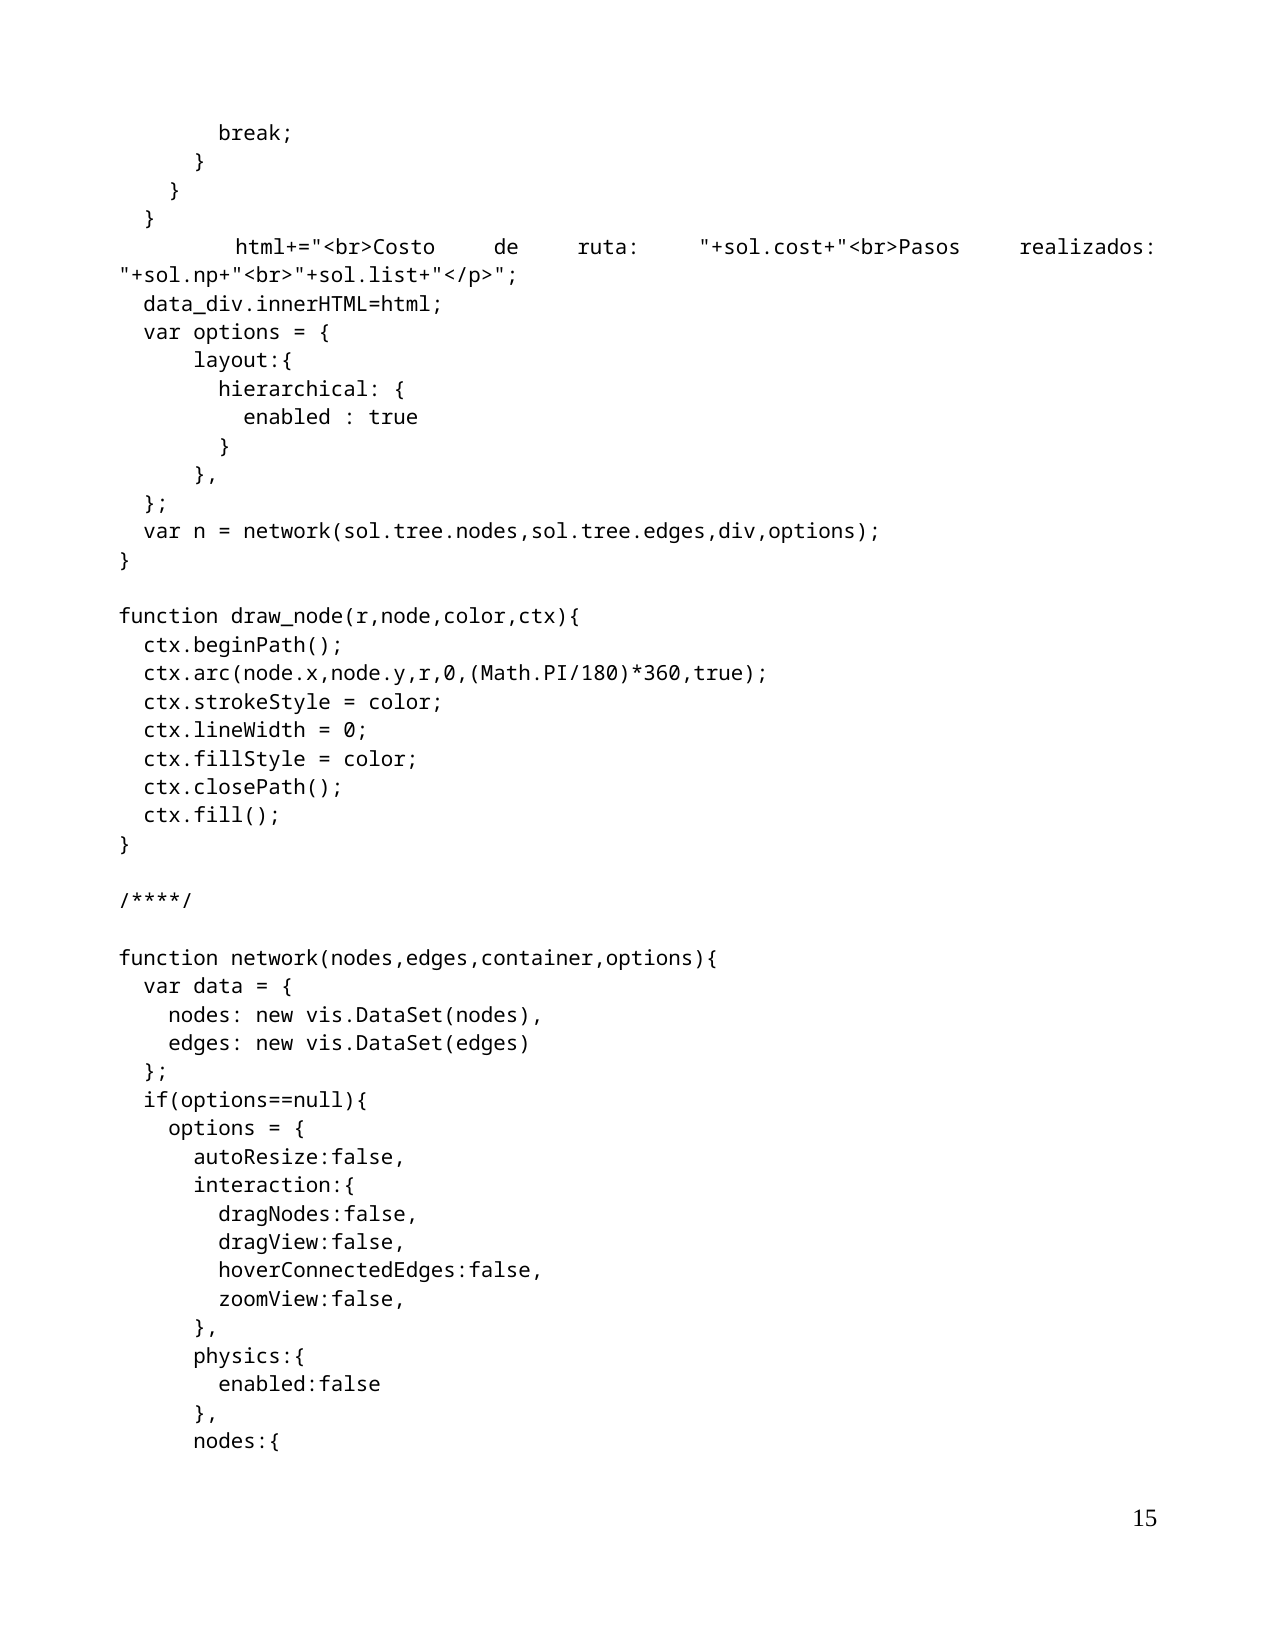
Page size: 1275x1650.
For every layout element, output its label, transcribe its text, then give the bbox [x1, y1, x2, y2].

text } [118, 545, 1157, 573]
text } [118, 829, 1157, 857]
text ctx.fill(); [118, 801, 1157, 829]
text enabled:false [118, 1369, 1157, 1398]
text } [118, 175, 1157, 203]
text if(options==null){ [118, 1085, 1157, 1113]
text ctx.beginPath(); [118, 630, 1157, 658]
text autoResize:false, [118, 1142, 1157, 1170]
text hierarchical: { [118, 374, 1157, 402]
text nodes:{ [118, 1426, 1157, 1455]
text edges: new vis.DataSet(edges) [118, 1028, 1157, 1057]
text function network(nodes,edges,container,options){ [118, 943, 1157, 971]
text ctx.fillStyle = color; [118, 744, 1157, 772]
text layout:{ [118, 346, 1157, 374]
text } [118, 147, 1157, 175]
text } [118, 431, 1157, 459]
text ctx.strokeStyle = color; [118, 687, 1157, 715]
text interaction:{ [118, 1170, 1157, 1199]
text html+="<br>Costo de ruta: "+sol.cost+"<br>Pasos realizados: "+sol.np+"<br>"+sol.list+"</p>"; [118, 232, 1157, 289]
text nodes: new vis.DataSet(nodes), [118, 1000, 1157, 1028]
text ctx.lineWidth = 0; [118, 715, 1157, 744]
text ctx.closePath(); [118, 772, 1157, 801]
text ctx.arc(node.x,node.y,r,0,(Math.PI/180)*360,true); [118, 658, 1157, 687]
text }, [118, 459, 1157, 488]
text function draw_node(r,node,color,ctx){ [118, 602, 1157, 630]
text }, [118, 1312, 1157, 1341]
text }, [118, 1398, 1157, 1426]
text enabled : true [118, 402, 1157, 431]
text options = { [118, 1113, 1157, 1142]
text dragView:false, [118, 1227, 1157, 1256]
text zoomView:false, [118, 1284, 1157, 1312]
text /****/ [118, 886, 1157, 914]
text }; [118, 488, 1157, 516]
text var options = { [118, 317, 1157, 346]
text } [118, 203, 1157, 232]
text var data = { [118, 971, 1157, 1000]
text hoverConnectedEdges:false, [118, 1256, 1157, 1284]
text }; [118, 1057, 1157, 1085]
text physics:{ [118, 1341, 1157, 1369]
text dragNodes:false, [118, 1199, 1157, 1227]
text var n = network(sol.tree.nodes,sol.tree.edges,div,options); [118, 516, 1157, 545]
text data_div.innerHTML=html; [118, 289, 1157, 317]
text break; [118, 118, 1157, 147]
